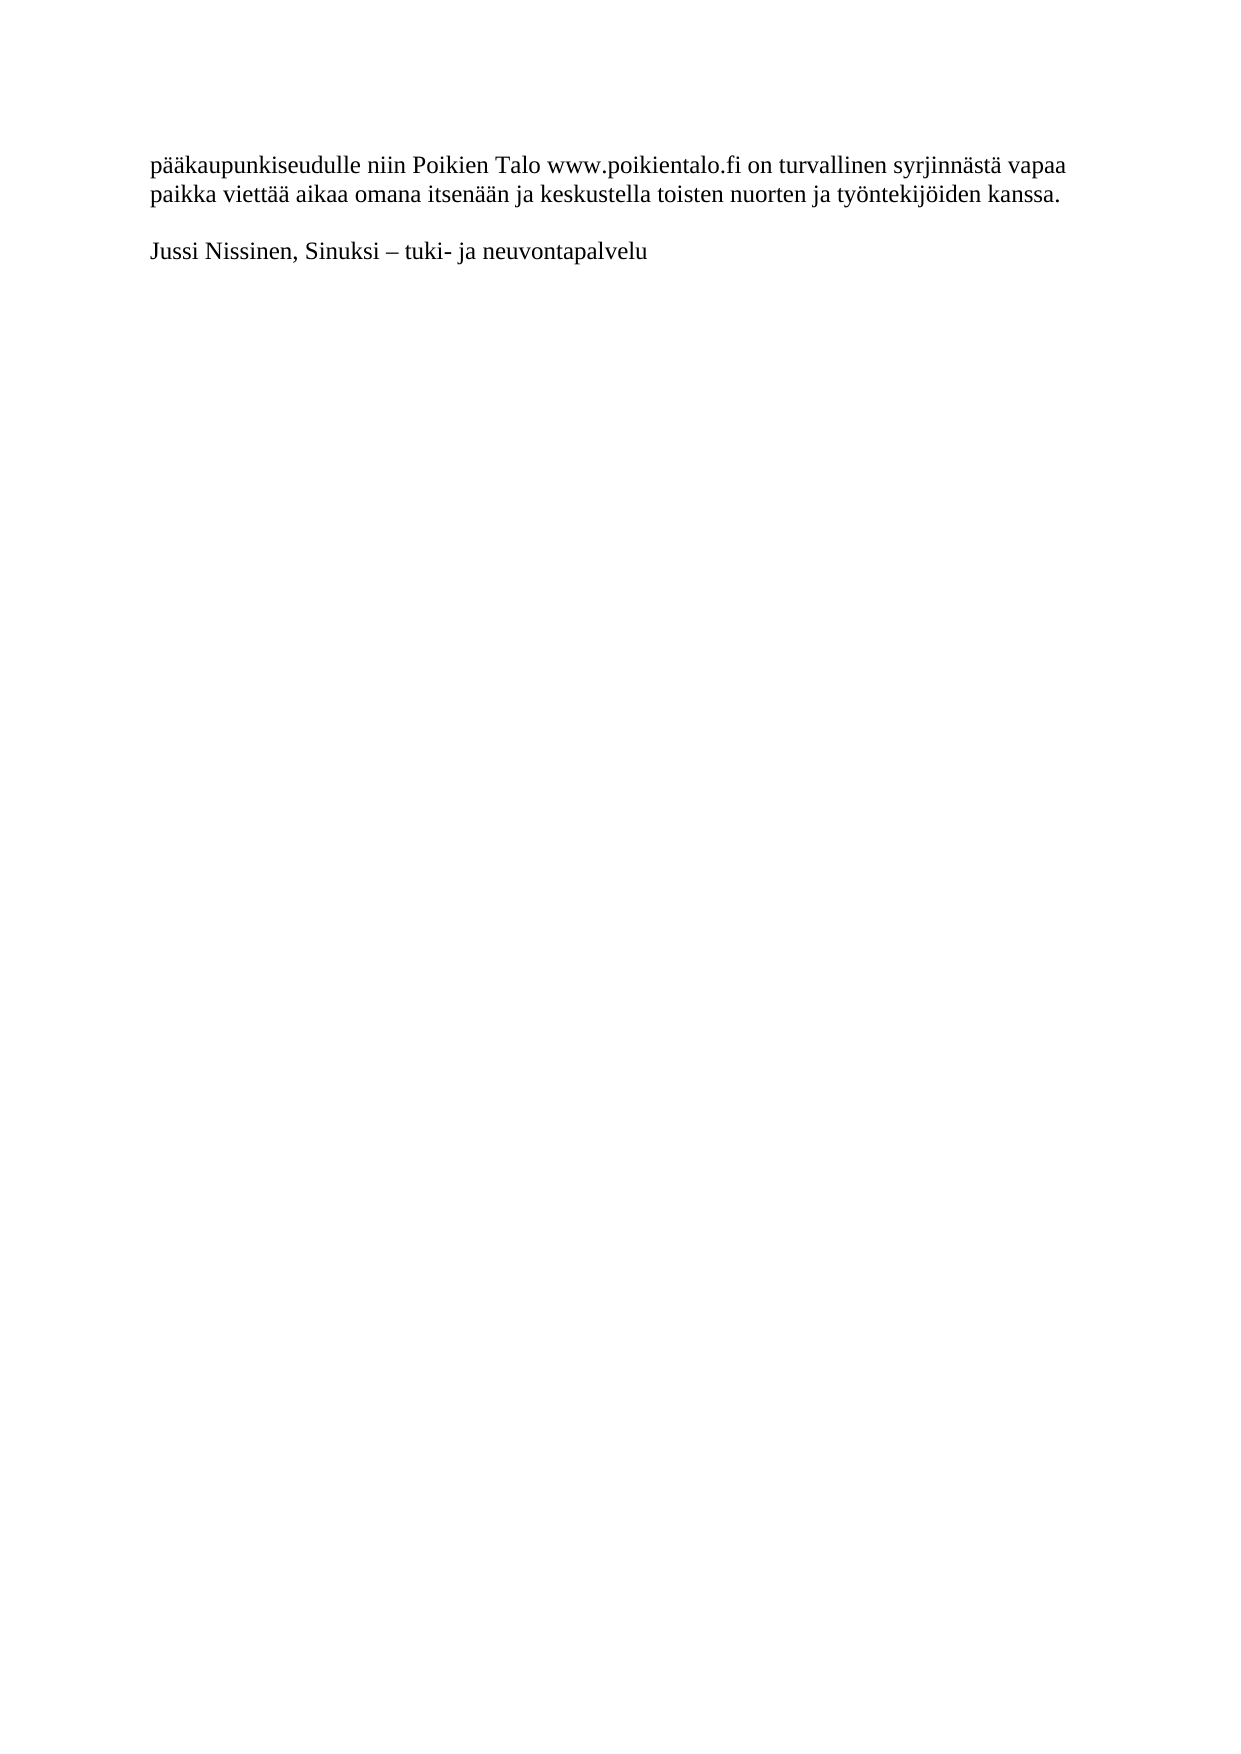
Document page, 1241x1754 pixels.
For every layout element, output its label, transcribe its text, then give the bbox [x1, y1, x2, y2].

text pääkaupunkiseudulle niin Poikien Talo www.poikientalo.fi on turvallinen syrjinnästä vapaa paikka viettää aikaa omana itsenään ja keskustella toisten nuorten ja työntekijöiden kanssa. Jussi Nissinen, Sinuksi – tuki- ja neuvontapalvelu [150, 150, 1090, 265]
